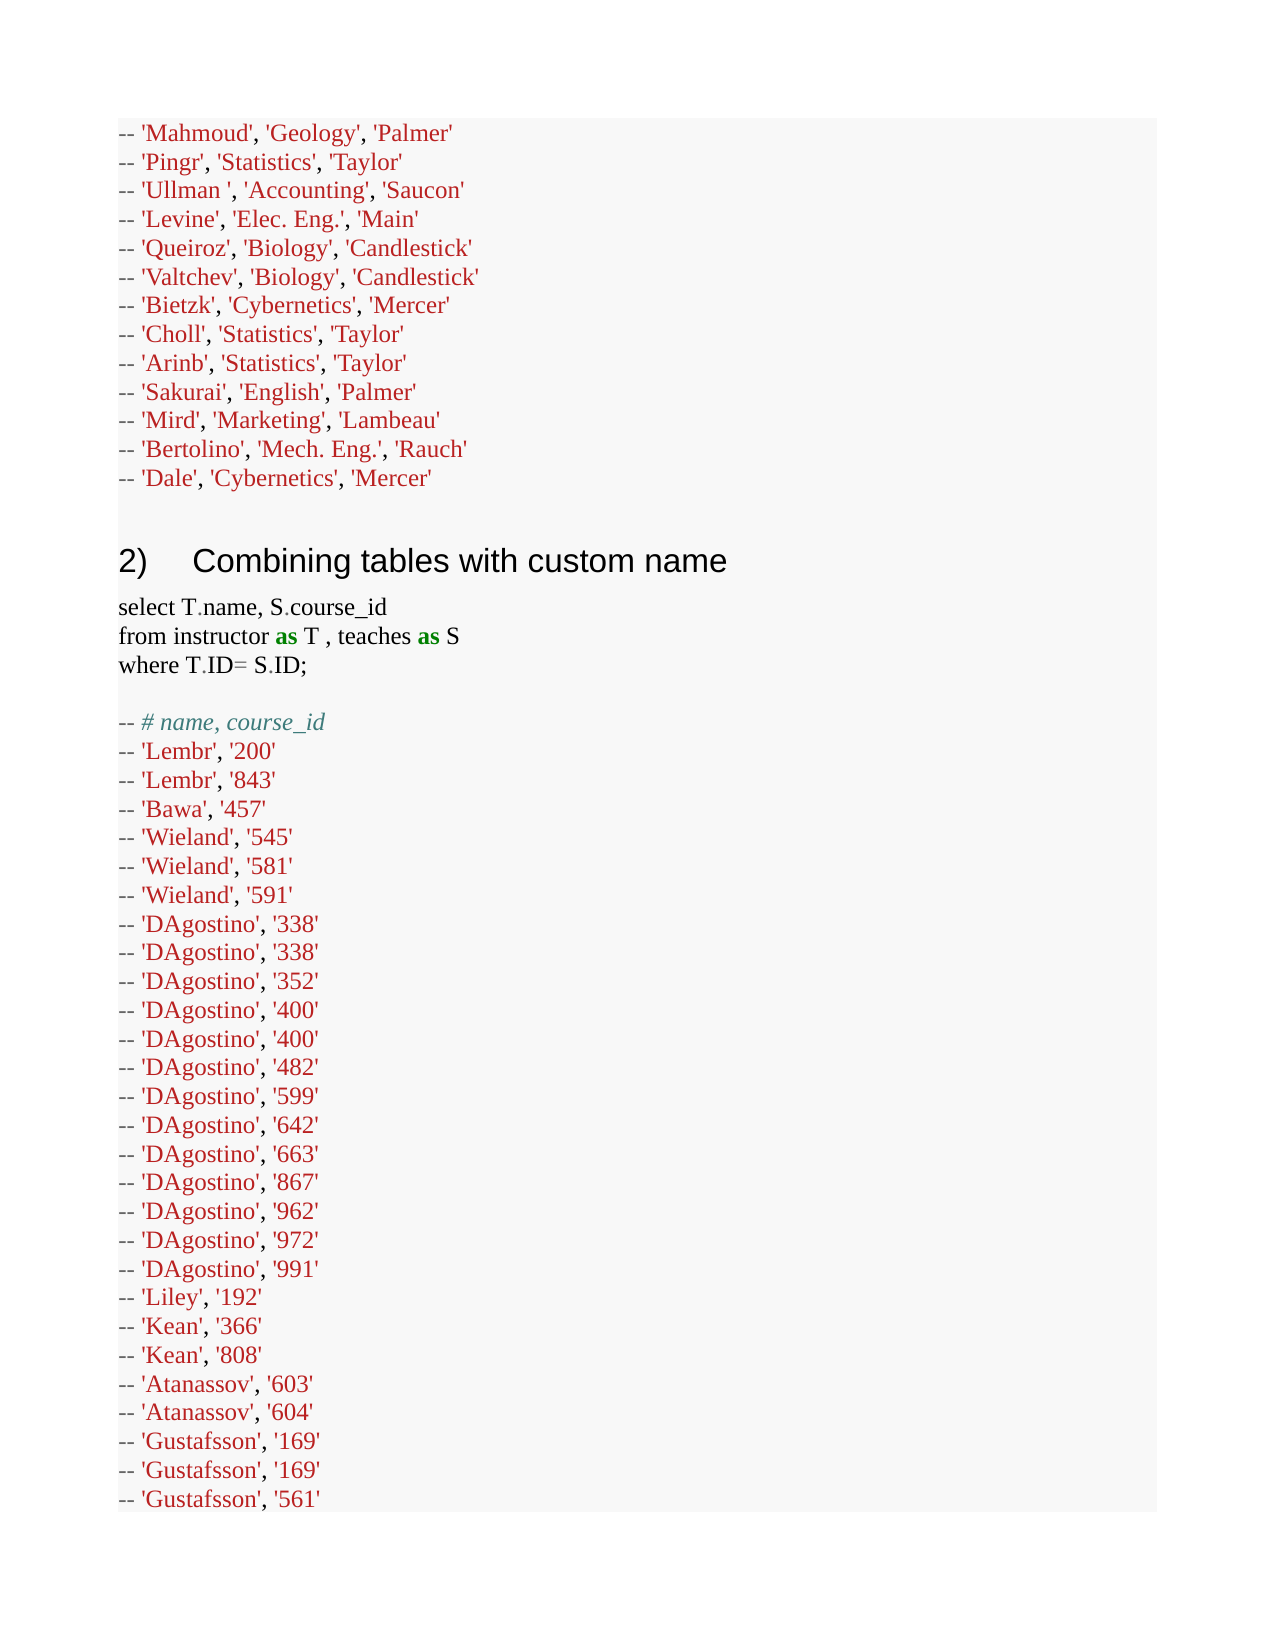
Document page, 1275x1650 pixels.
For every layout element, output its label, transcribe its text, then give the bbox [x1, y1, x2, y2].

text -- 'Levine', 'Elec. Eng.', 'Main' [118, 204, 1157, 233]
text -- 'Kean', '366' [118, 1311, 1157, 1340]
text -- 'DAgostino', '962' [118, 1196, 1157, 1225]
text -- 'DAgostino', '400' [118, 995, 1157, 1024]
text -- 'Queiroz', 'Biology', 'Candlestick' [118, 233, 1157, 262]
text -- 'Kean', '808' [118, 1340, 1157, 1369]
text -- 'Dale', 'Cybernetics', 'Mercer' [118, 463, 1157, 492]
text -- 'Choll', 'Statistics', 'Taylor' [118, 319, 1157, 348]
text -- 'Gustafsson', '561' [118, 1484, 1157, 1512]
text -- 'DAgostino', '599' [118, 1081, 1157, 1110]
text -- 'Atanassov', '604' [118, 1397, 1157, 1426]
text from instructor as T , teaches as S [118, 621, 1157, 650]
text -- 'Arinb', 'Statistics', 'Taylor' [118, 348, 1157, 377]
text -- # name, course_id [118, 707, 1157, 736]
text -- 'Bawa', '457' [118, 794, 1157, 822]
text -- 'DAgostino', '338' [118, 937, 1157, 966]
text -- 'Gustafsson', '169' [118, 1426, 1157, 1455]
text -- 'Mird', 'Marketing', 'Lambeau' [118, 406, 1157, 434]
text -- 'DAgostino', '482' [118, 1052, 1157, 1081]
text -- 'Bertolino', 'Mech. Eng.', 'Rauch' [118, 434, 1157, 463]
text -- 'Valtchev', 'Biology', 'Candlestick' [118, 262, 1157, 291]
text -- 'DAgostino', '400' [118, 1024, 1157, 1052]
text -- 'Liley', '192' [118, 1282, 1157, 1311]
text -- 'Wieland', '591' [118, 880, 1157, 909]
text -- 'DAgostino', '352' [118, 966, 1157, 995]
text -- 'Gustafsson', '169' [118, 1455, 1157, 1484]
text -- 'Mahmoud', 'Geology', 'Palmer' [118, 118, 1157, 147]
text -- 'DAgostino', '338' [118, 909, 1157, 937]
text -- 'DAgostino', '991' [118, 1254, 1157, 1282]
text -- 'Wieland', '545' [118, 822, 1157, 851]
text -- 'Lembr', '200' [118, 736, 1157, 765]
text -- 'DAgostino', '663' [118, 1139, 1157, 1167]
subtitle Combining tables with custom name [118, 541, 1157, 580]
text -- 'DAgostino', '972' [118, 1225, 1157, 1254]
text -- 'DAgostino', '867' [118, 1167, 1157, 1196]
text -- 'Ullman ', 'Accounting', 'Saucon' [118, 176, 1157, 204]
text -- 'Wieland', '581' [118, 851, 1157, 880]
text -- 'Pingr', 'Statistics', 'Taylor' [118, 147, 1157, 176]
text -- 'DAgostino', '642' [118, 1110, 1157, 1139]
text -- 'Bietzk', 'Cybernetics', 'Mercer' [118, 291, 1157, 319]
text select T.name, S.course_id [118, 592, 1157, 621]
text -- 'Atanassov', '603' [118, 1369, 1157, 1397]
text where T.ID= S.ID; [118, 650, 1157, 679]
text -- 'Sakurai', 'English', 'Palmer' [118, 377, 1157, 406]
text -- 'Lembr', '843' [118, 765, 1157, 794]
